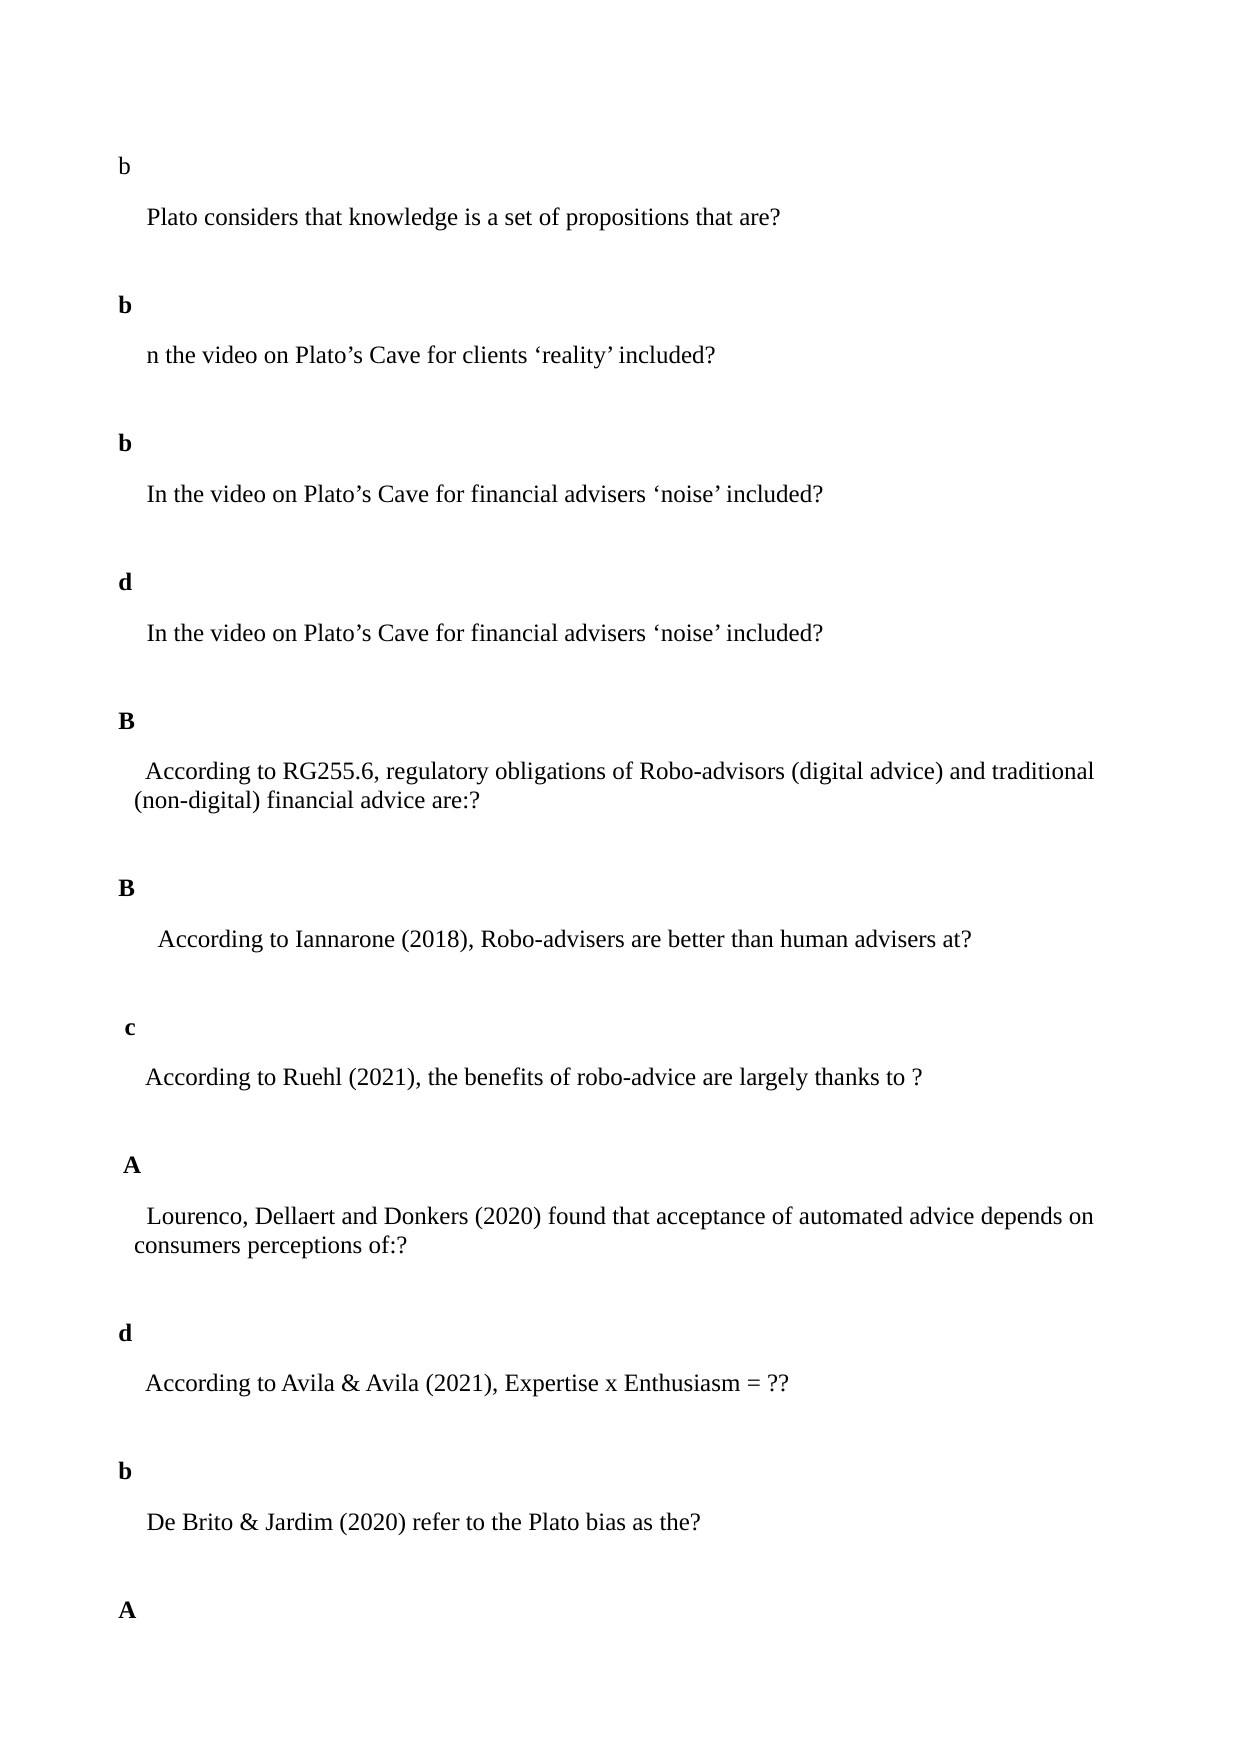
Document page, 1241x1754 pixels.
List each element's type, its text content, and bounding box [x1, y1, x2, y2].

table_header In the video on Plato’s Cave for financial advisers ‘noise’ included? [131, 615, 848, 673]
table_header [118, 753, 131, 840]
table_header Lourenco, Dellaert and Donkers (2020) found that acceptance of automated advice depends on consumers perceptions of:? [131, 1198, 1106, 1285]
table_header [1106, 753, 1122, 840]
table_header [118, 338, 131, 395]
table_header [947, 1059, 963, 1117]
text b [118, 257, 1122, 318]
table_header [118, 921, 131, 979]
table_header According to Iannarone (2018), Robo-advisers are better than human advisers at? [131, 921, 983, 979]
text b [118, 395, 1122, 457]
table_header [849, 476, 864, 534]
table_header [118, 1198, 131, 1285]
text c [118, 979, 1122, 1041]
table_header [118, 476, 131, 534]
table_header [816, 1365, 832, 1423]
table_header [724, 1504, 740, 1562]
table_header [118, 1365, 131, 1423]
table_header [984, 921, 999, 979]
text A [118, 1562, 1122, 1624]
text B [118, 840, 1122, 902]
text b [118, 1423, 1122, 1485]
table_header [118, 1504, 131, 1562]
table_header [1106, 1198, 1122, 1285]
table_header [118, 199, 131, 257]
table_header According to RG255.6, regulatory obligations of Robo-advisors (digital advice) and traditional (non-digital) financial advice are:? [131, 753, 1106, 840]
text b [118, 118, 1122, 180]
table_header According to Avila & Avila (2021), Expertise x Enthusiasm = ?? [131, 1365, 816, 1423]
table_header De Brito & Jardim (2020) refer to the Plato bias as the? [131, 1504, 724, 1562]
table_header [742, 338, 758, 395]
text d [118, 1285, 1122, 1347]
table_header [849, 615, 864, 673]
table_header [804, 199, 820, 257]
text d [118, 534, 1122, 596]
table_header Plato considers that knowledge is a set of propositions that are? [131, 199, 804, 257]
table_header According to Ruehl (2021), the benefits of robo-advice are largely thanks to ? [131, 1059, 947, 1117]
text A [118, 1117, 1122, 1179]
table_header [118, 615, 131, 673]
table_header [118, 1059, 131, 1117]
table_header n the video on Plato’s Cave for clients ‘reality’ included? [131, 338, 742, 395]
table_header In the video on Plato’s Cave for financial advisers ‘noise’ included? [131, 476, 848, 534]
text B [118, 673, 1122, 734]
